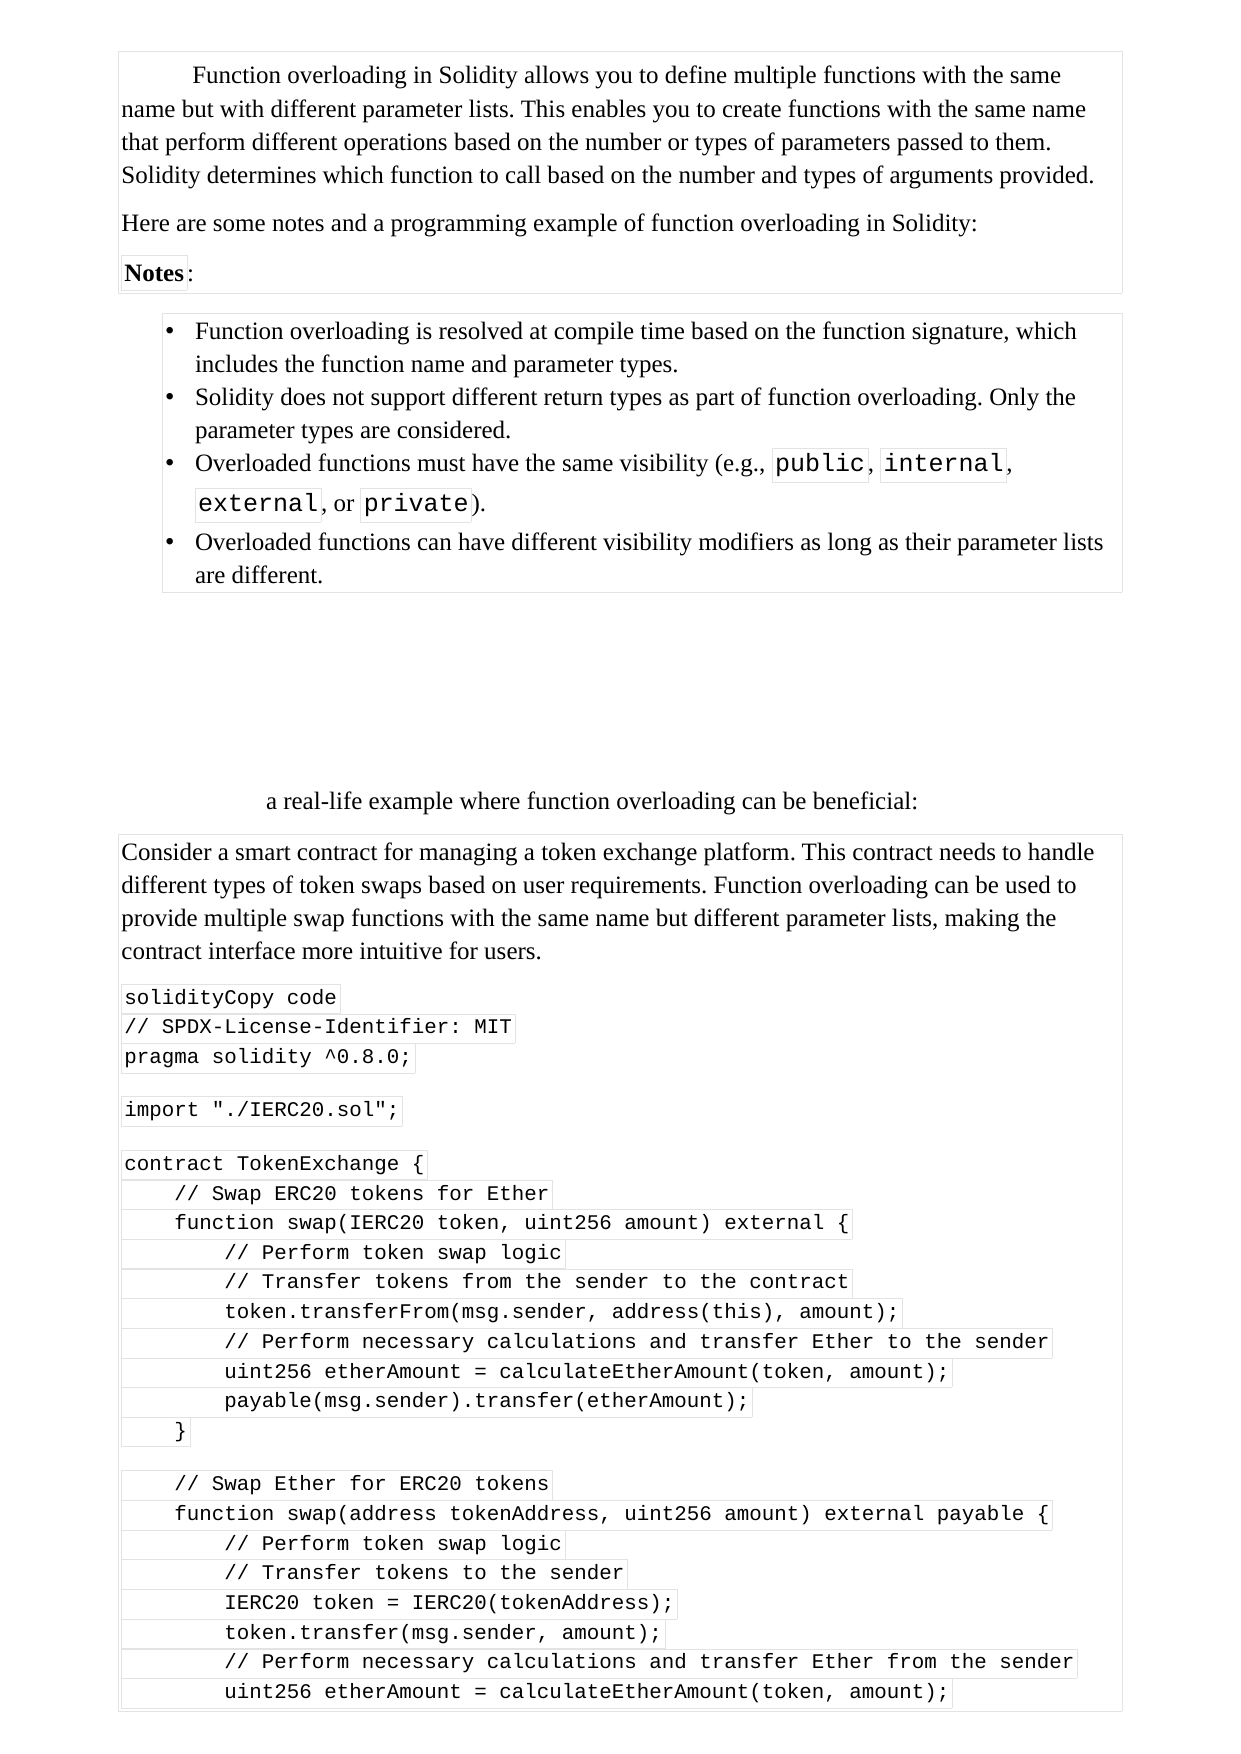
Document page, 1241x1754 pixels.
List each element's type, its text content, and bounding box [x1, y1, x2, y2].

text [753, 1384, 1122, 1414]
text [566, 1527, 1122, 1556]
text // Swap ERC20 tokens for Ether [122, 1181, 552, 1206]
text IERC20 token = IERC20(tokenAddress); [628, 1586, 1122, 1616]
text // Swap ERC20 tokens for Ether [428, 1176, 1122, 1206]
text Function overloading in Solidity allows you to define multiple functions with the same name but with different parameter lists. This enables you to create functions with the same name that perform different operations based on the number or types of parameters passed to them. Solidity determines which function to call based on the number and types of arguments provided. [119, 52, 1122, 189]
text token.transferFrom(msg.sender, address(this), amount); [853, 1295, 1122, 1325]
list Function overloading is resolved at compile time based on the function signature, which includes the function name and parameter types. [163, 314, 1122, 378]
text // Perform necessary calculations and transfer Ether to the sender [122, 1329, 1052, 1354]
text function swap(address tokenAddress, uint256 amount) external payable { [122, 1501, 1052, 1527]
text [191, 1414, 1122, 1447]
text // Perform token swap logic [122, 1531, 565, 1556]
list Solidity does not support different return types as part of function overloading. Only the parameter types are considered. [163, 379, 1122, 444]
text [566, 1236, 1122, 1266]
text // SPDX-License-Identifier: MIT [122, 1015, 515, 1040]
text payable(msg.sender).transfer(etherAmount); [122, 1388, 752, 1414]
text pragma solidity ^0.8.0; [122, 1040, 1122, 1073]
text // Swap Ether for ERC20 tokens [119, 1467, 1122, 1497]
text // Transfer tokens to the sender [122, 1560, 627, 1586]
text function swap(address tokenAddress, uint256 amount) external payable { [553, 1497, 1122, 1527]
text uint256 etherAmount = calculateEtherAmount(token, amount); [119, 1675, 1122, 1711]
text // SPDX-License-Identifier: MIT [341, 1010, 1122, 1040]
text Consider a smart contract for managing a token exchange platform. This contract needs to handle different types of token swaps based on user requirements. Function overloading can be used to provide multiple swap functions with the same name but different parameter lists, making the contract interface more intuitive for users. [119, 835, 1122, 965]
text // Perform necessary calculations and transfer Ether from the sender [122, 1650, 1077, 1675]
text token.transfer(msg.sender, amount); [122, 1620, 665, 1645]
text // Perform necessary calculations and transfer Ether from the sender [666, 1645, 1122, 1675]
text function swap(IERC20 token, uint256 amount) external { [122, 1210, 852, 1236]
text Here are some notes and a programming example of function overloading in Solidity: [119, 205, 1122, 236]
text uint256 etherAmount = calculateEtherAmount(token, amount); [122, 1359, 952, 1384]
text [122, 1354, 1052, 1358]
list Overloaded functions can have different visibility modifiers as long as their parameter lists are different. [163, 524, 1122, 592]
text function swap(IERC20 token, uint256 amount) external { [553, 1206, 1122, 1236]
text contract TokenExchange { [119, 1147, 1122, 1176]
list Overloaded functions must have the same visibility (e.g., public, internal, external, or private). [163, 445, 1122, 522]
text a real-life example where function overloading can be beneficial: [118, 786, 1122, 815]
text import "./IERC20.sol"; [119, 1093, 1122, 1126]
text solidityCopy code [119, 981, 1122, 1010]
text } [122, 1418, 190, 1446]
text [953, 1354, 1122, 1384]
text // Transfer tokens from the sender to the contract [566, 1266, 1122, 1295]
text // Transfer tokens to the sender [566, 1556, 1122, 1586]
text // Perform token swap logic [122, 1240, 565, 1266]
text token.transferFrom(msg.sender, address(this), amount); [122, 1299, 902, 1325]
text // Transfer tokens from the sender to the contract [122, 1270, 852, 1295]
text // Perform necessary calculations and transfer Ether to the sender [903, 1325, 1122, 1354]
text IERC20 token = IERC20(tokenAddress); [122, 1590, 677, 1616]
text Notes: [119, 252, 1122, 293]
text [666, 1616, 1122, 1645]
